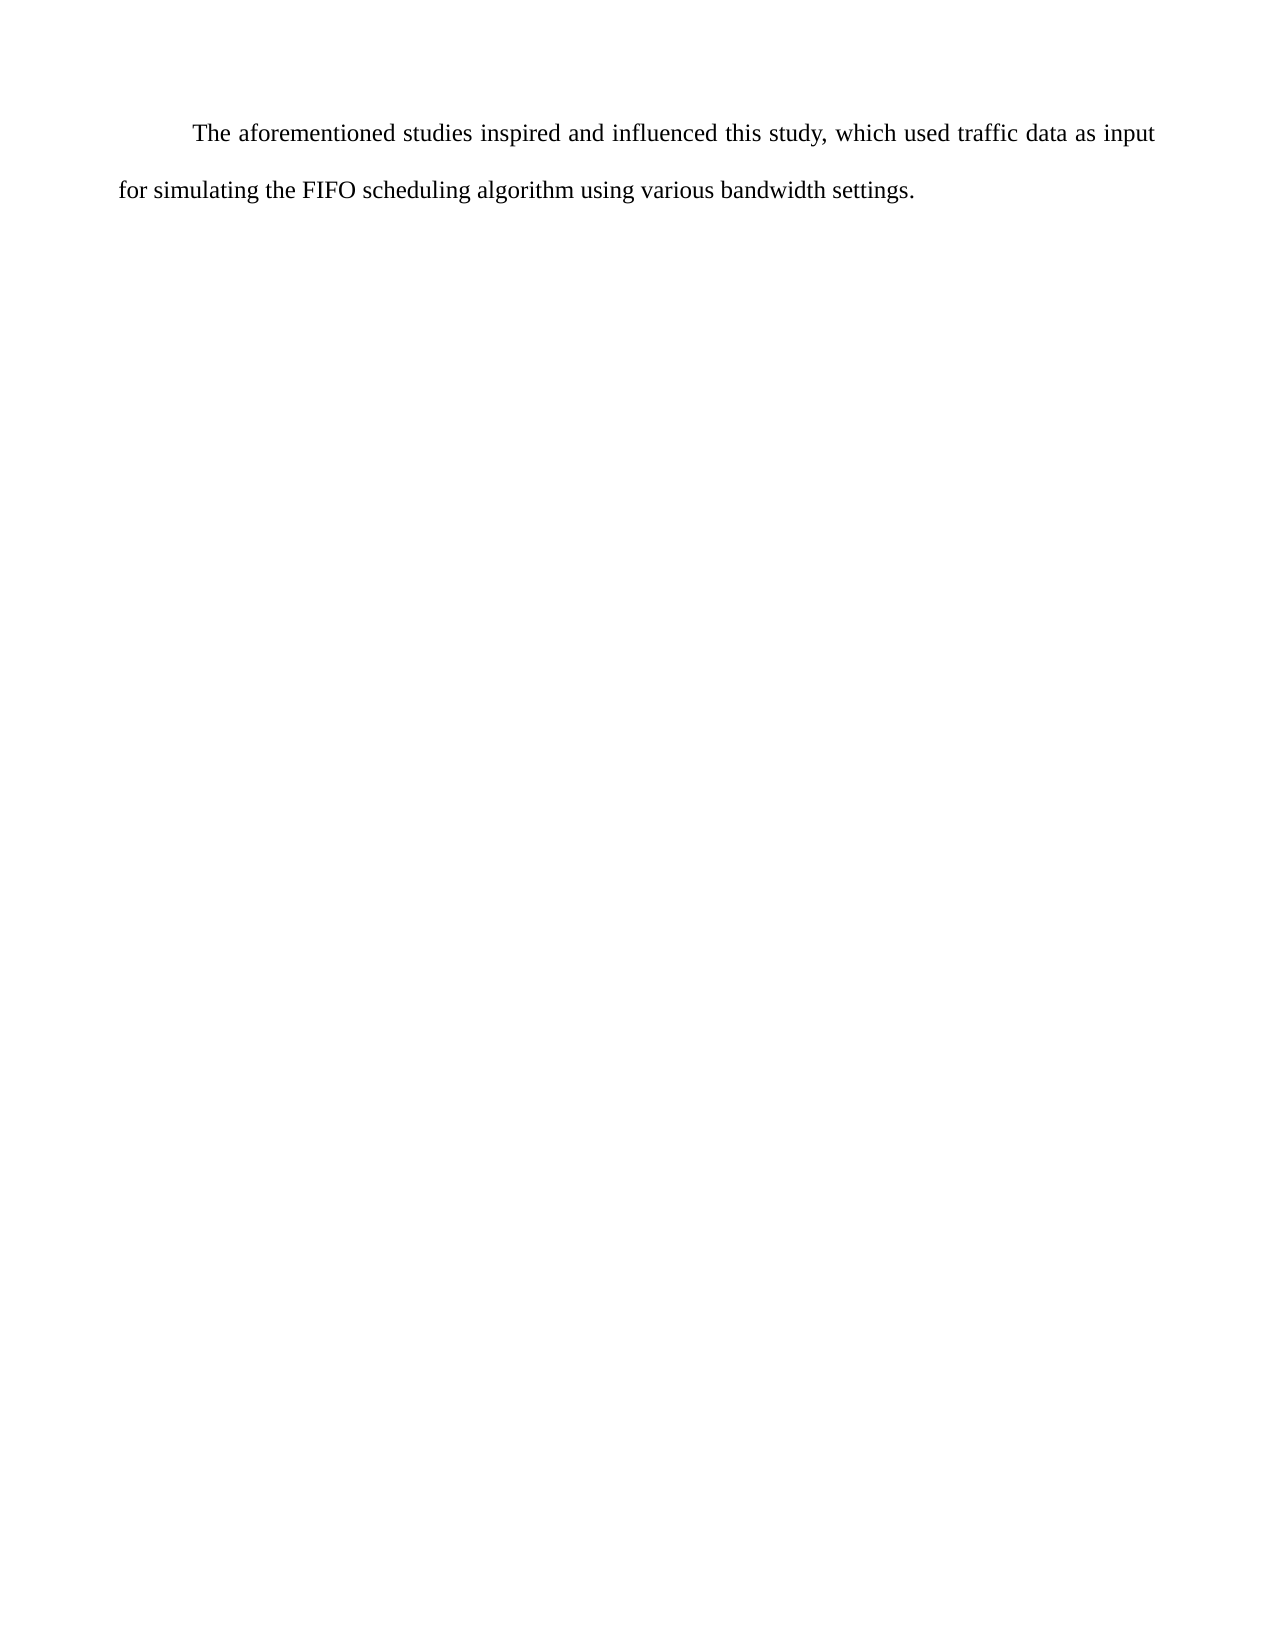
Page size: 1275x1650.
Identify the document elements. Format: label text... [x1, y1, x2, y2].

text The aforementioned studies inspired and influenced this study, which used traffic data as input for simulating the FIFO scheduling algorithm using various bandwidth settings. [118, 118, 1157, 204]
